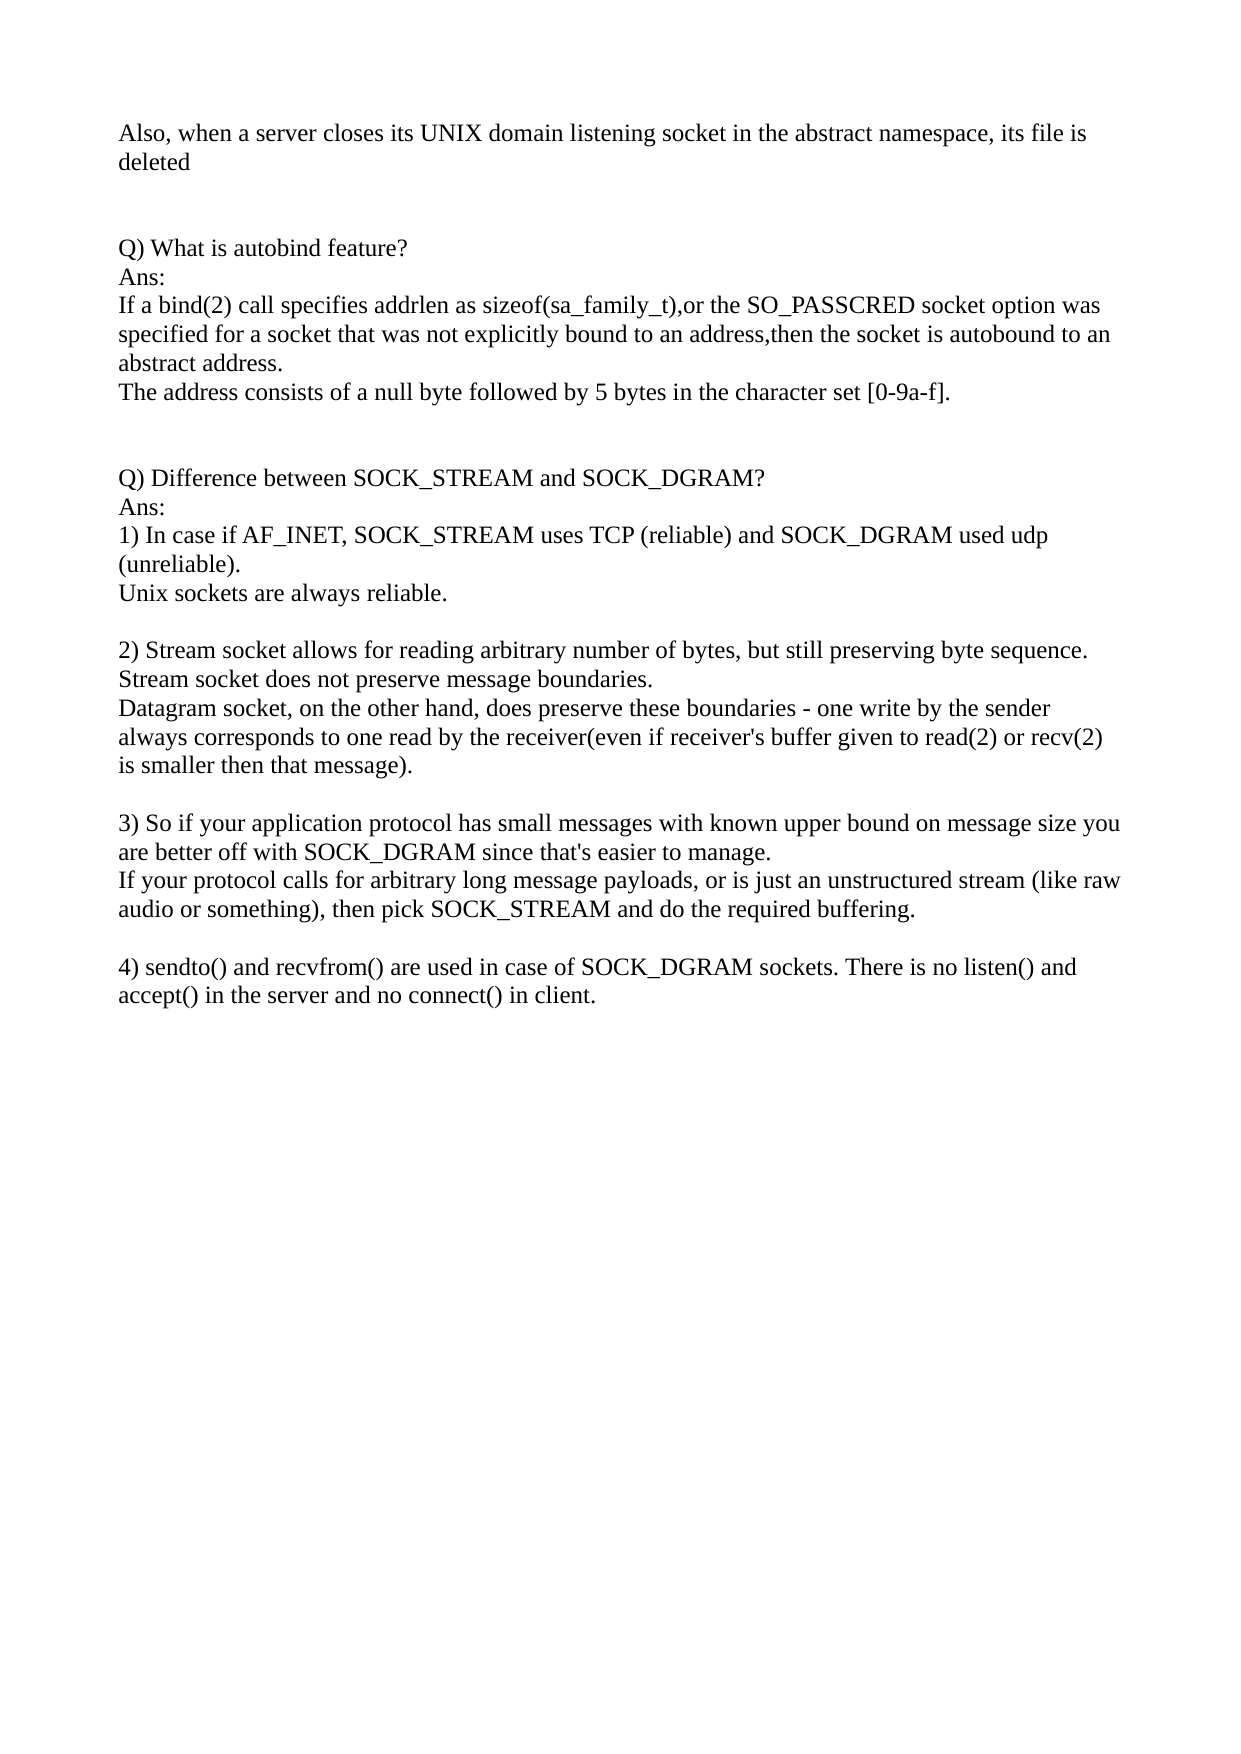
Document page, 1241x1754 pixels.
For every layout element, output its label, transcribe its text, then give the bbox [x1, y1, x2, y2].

text If your protocol calls for arbitrary long message payloads, or is just an unstructured stream (like raw audio or something), then pick SOCK_STREAM and do the required buffering. [118, 866, 1122, 923]
text Datagram socket, on the other hand, does preserve these boundaries - one write by the sender always corresponds to one read by the receiver(even if receiver's buffer given to read(2) or recv(2) is smaller then that message). [118, 693, 1122, 779]
text Also, when a server closes its UNIX domain listening socket in the abstract namespace, its file is deleted [118, 118, 1122, 176]
text Stream socket does not preserve message boundaries. [118, 664, 1122, 693]
text 1) In case if AF_INET, SOCK_STREAM uses TCP (reliable) and SOCK_DGRAM used udp (unreliable). [118, 521, 1122, 578]
text If a bind(2) call specifies addrlen as sizeof(sa_family_t),or the SO_PASSCRED socket option was specified for a socket that was not explicitly bound to an address,then the socket is autobound to an abstract address. [118, 291, 1122, 377]
text The address consists of a null byte followed by 5 bytes in the character set [0-9a-f]. [118, 377, 1122, 406]
text Q) Difference between SOCK_STREAM and SOCK_DGRAM? [118, 463, 1122, 492]
text 2) Stream socket allows for reading arbitrary number of bytes, but still preserving byte sequence. [118, 636, 1122, 664]
text Unix sockets are always reliable. [118, 578, 1122, 607]
text 3) So if your application protocol has small messages with known upper bound on message size you are better off with SOCK_DGRAM since that's easier to manage. [118, 808, 1122, 866]
text 4) sendto() and recvfrom() are used in case of SOCK_DGRAM sockets. There is no listen() and accept() in the server and no connect() in client. [118, 952, 1122, 1009]
text Ans: [118, 262, 1122, 291]
text Ans: [118, 492, 1122, 521]
text Q) What is autobind feature? [118, 233, 1122, 262]
